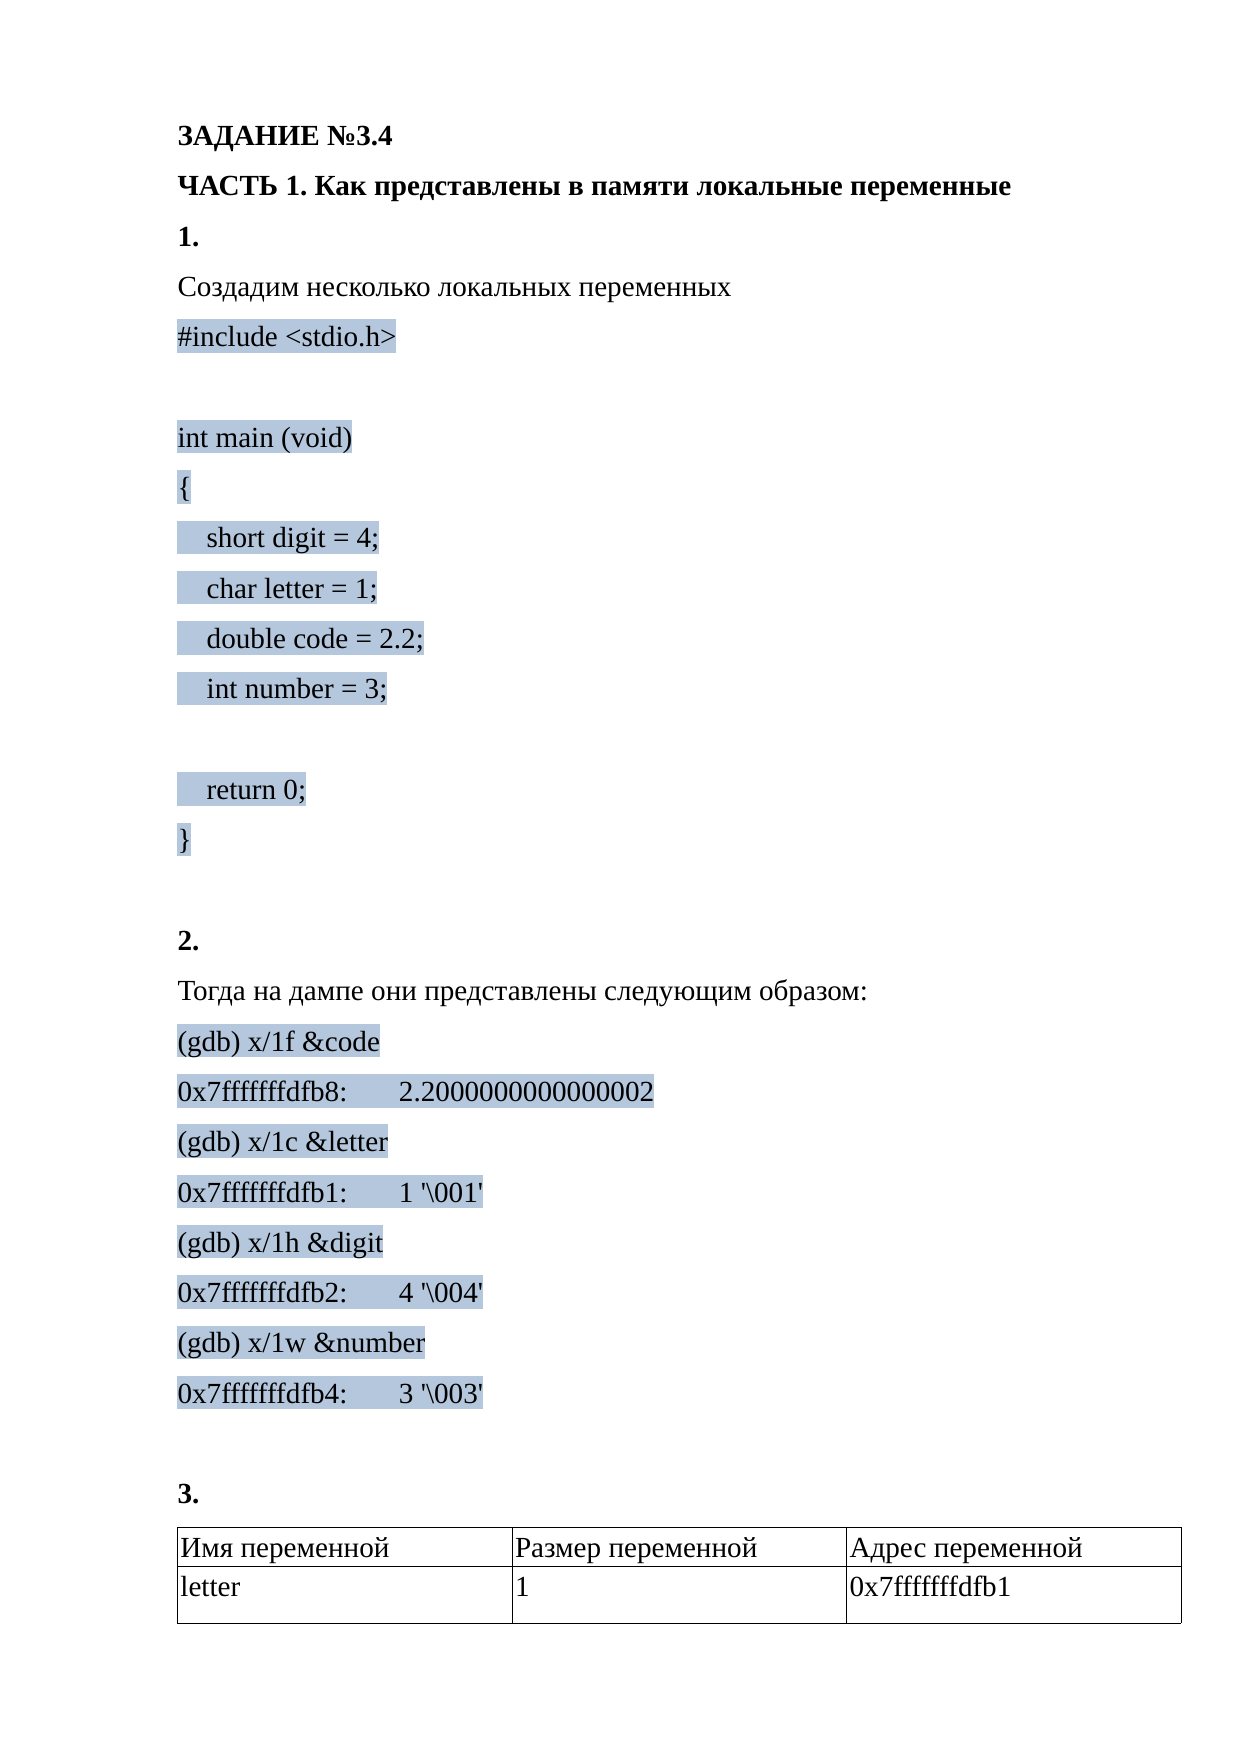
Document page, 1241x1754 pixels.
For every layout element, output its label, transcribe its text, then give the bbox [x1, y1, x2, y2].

text Тогда на дампе они представлены следующим образом: [177, 973, 1181, 1007]
text } [177, 822, 1181, 856]
text (gdb) x/1h &digit [177, 1225, 1181, 1258]
text 1. [177, 219, 1181, 252]
text #include <stdio.h> [177, 319, 1181, 353]
table_cell 1 [513, 1567, 846, 1622]
text short digit = 4; [177, 521, 1181, 554]
text int main (void) [177, 420, 1181, 453]
text 3. [177, 1477, 1181, 1510]
text 0x7fffffffdfb2: 4 '\004' [177, 1275, 1181, 1309]
text (gdb) x/1c &letter [177, 1124, 1181, 1158]
table_header Адрес переменной [847, 1528, 1181, 1566]
text (gdb) x/1f &code [177, 1024, 1181, 1057]
text (gdb) x/1w &number [177, 1326, 1181, 1359]
text 0x7fffffffdfb8: 2.2000000000000002 [177, 1074, 1181, 1108]
text return 0; [177, 772, 1181, 806]
table_header Имя переменной [178, 1528, 512, 1566]
text int number = 3; [177, 672, 1181, 705]
text 2. [177, 923, 1181, 957]
text { [177, 470, 1181, 504]
table_header Размер переменной [513, 1528, 846, 1566]
table_cell 0x7fffffffdfb1 [847, 1567, 1181, 1622]
text double code = 2.2; [177, 621, 1181, 655]
text ЧАСТЬ 1. Как представлены в памяти локальные переменные [177, 168, 1181, 202]
text char letter = 1; [177, 571, 1181, 604]
text 0x7fffffffdfb4: 3 '\003' [177, 1376, 1181, 1409]
table_cell letter [178, 1567, 512, 1622]
text 0x7fffffffdfb1: 1 '\001' [177, 1175, 1181, 1208]
text ЗАДАНИЕ №3.4 [177, 118, 1181, 152]
text Создадим несколько локальных переменных [177, 269, 1181, 303]
